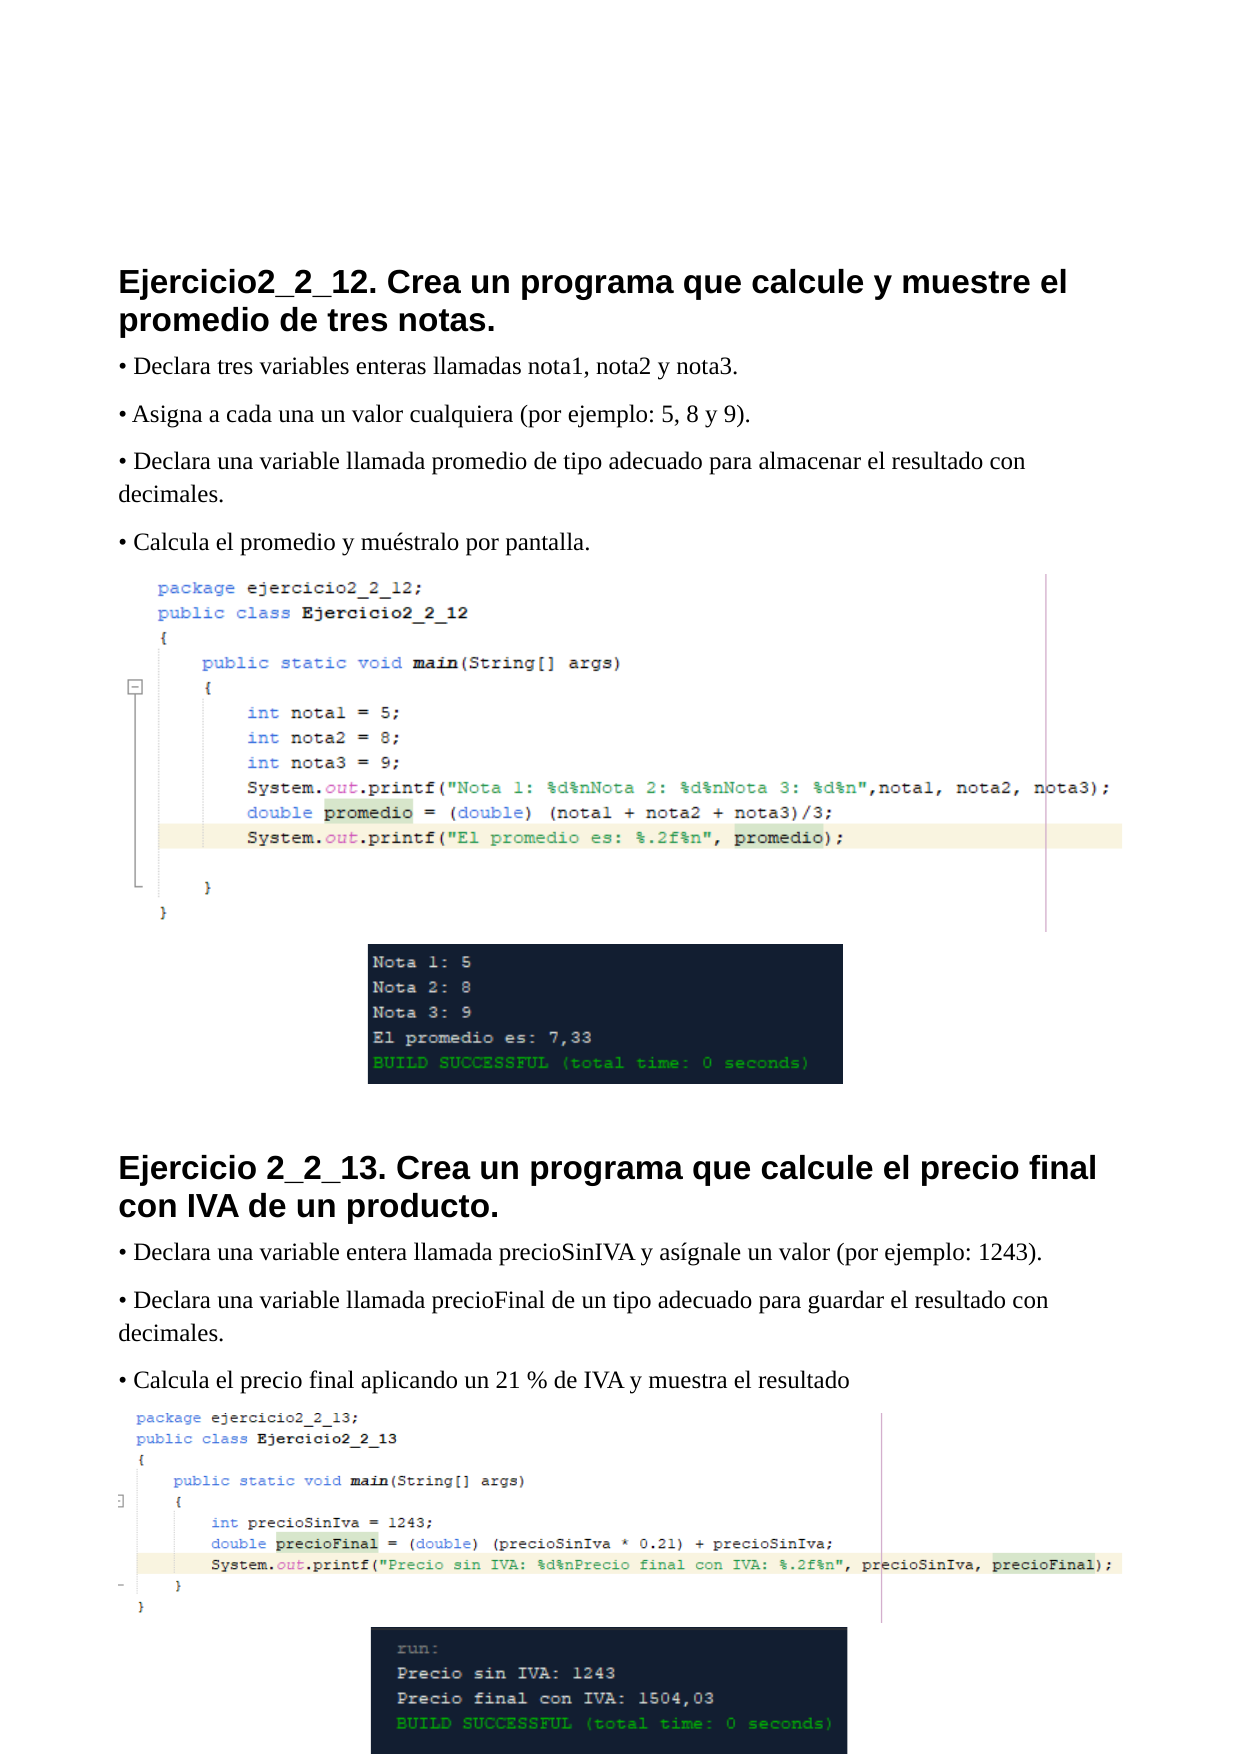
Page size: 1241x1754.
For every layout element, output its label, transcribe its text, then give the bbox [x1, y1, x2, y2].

picture [370, 1627, 848, 1754]
picture [367, 944, 843, 1084]
picture [118, 574, 1123, 932]
text • Declara una variable llamada precioFinal de un tipo adecuado para guardar el resultado con decimales. [118, 1285, 1122, 1347]
text • Calcula el precio final aplicando un 21 % de IVA y muestra el resultado [118, 1366, 1122, 1394]
text • Declara una variable llamada promedio de tipo adecuado para almacenar el resultado con decimales. [118, 446, 1122, 508]
text • Declara una variable entera llamada precioSinIVA y asígnale un valor (por ejemplo: 1243). [118, 1237, 1122, 1266]
text • Calcula el promedio y muéstralo por pantalla. [118, 527, 1122, 556]
text • Declara tres variables enteras llamadas nota1, nota2 y nota3. [118, 351, 1122, 380]
text • Asigna a cada una un valor cualquiera (por ejemplo: 5, 8 y 9). [118, 399, 1122, 427]
picture [118, 1413, 1123, 1623]
subtitle Ejercicio2_2_12. Crea un programa que calcule y muestre el promedio de tres notas. [118, 262, 1122, 338]
subtitle Ejercicio 2_2_13. Crea un programa que calcule el precio final con IVA de un producto. [118, 1148, 1122, 1225]
